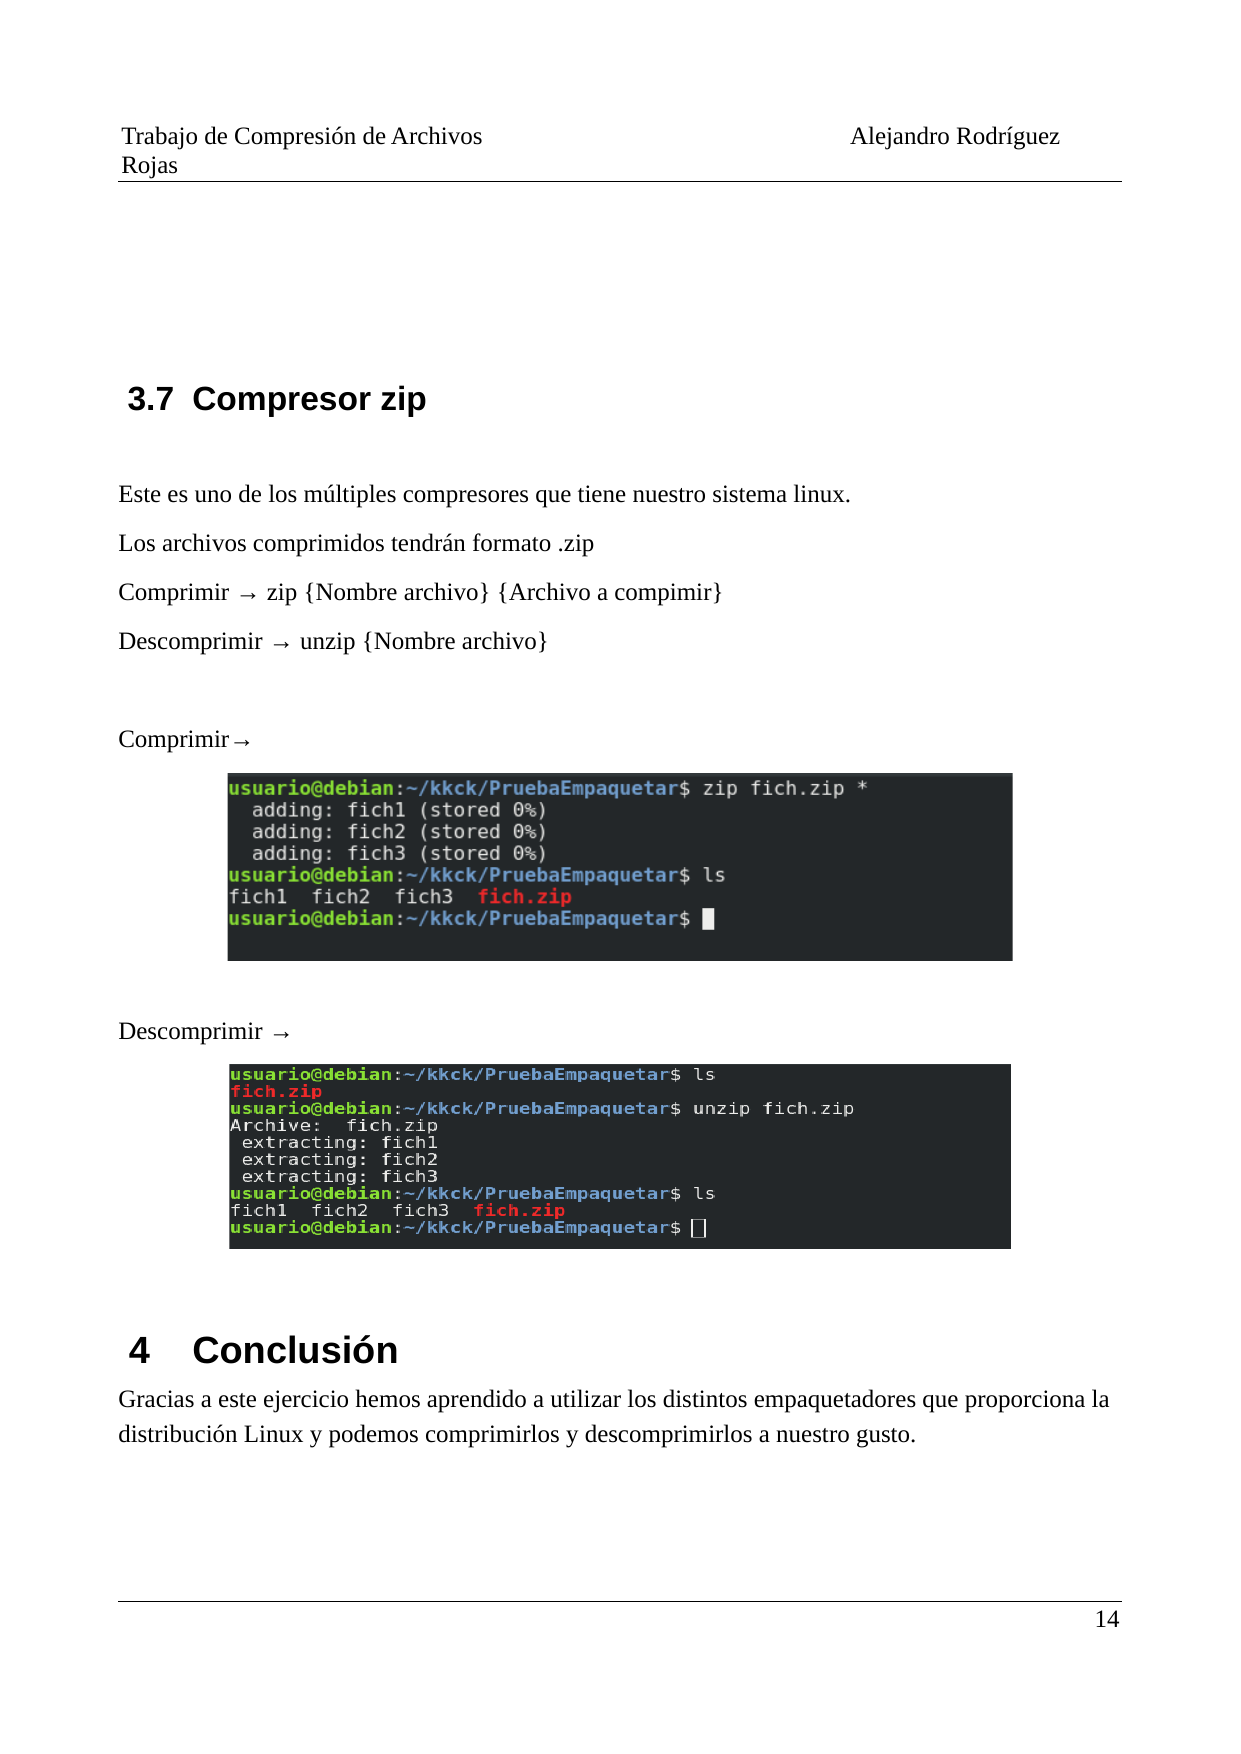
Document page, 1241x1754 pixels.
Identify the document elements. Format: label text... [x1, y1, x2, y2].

text Los archivos comprimidos tendrán formato .zip [118, 528, 1122, 557]
text Comprimir → zip {Nombre archivo} {Archivo a compimir} [118, 577, 1122, 606]
subtitle Compresor zip [118, 379, 1122, 418]
text Gracias a este ejercicio hemos aprendido a utilizar los distintos empaquetadores que proporciona la distribución Linux y podemos comprimirlos y descomprimirlos a nuestro gusto. [118, 1384, 1122, 1448]
text Descomprimir → [118, 1016, 1122, 1044]
subtitle Conclusión [118, 1328, 1122, 1372]
text Descomprimir → unzip {Nombre archivo} [118, 626, 1122, 655]
text Comprimir→ [118, 724, 1122, 753]
text Este es uno de los múltiples compresores que tiene nuestro sistema linux. [118, 479, 1122, 508]
